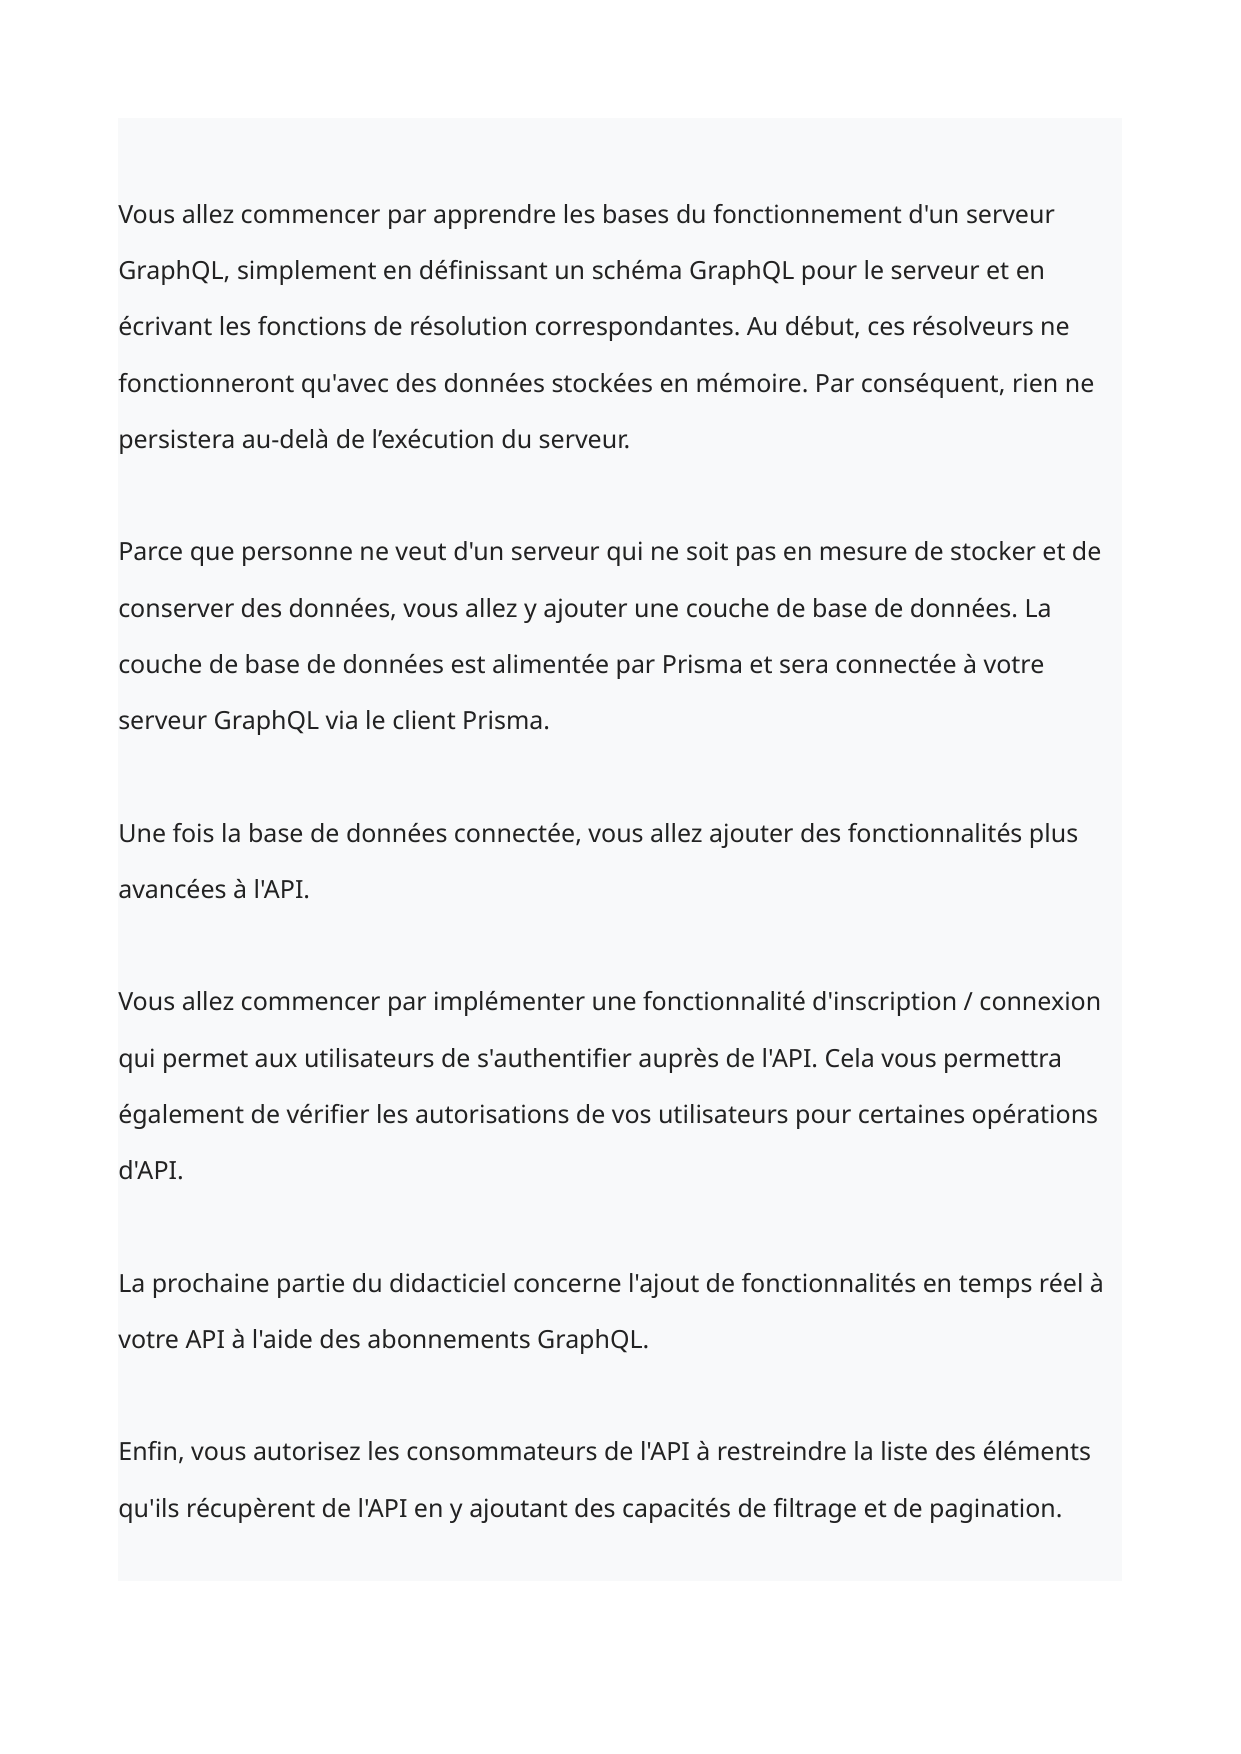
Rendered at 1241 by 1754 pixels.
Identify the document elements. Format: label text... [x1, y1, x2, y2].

text Vous allez commencer par implémenter une fonctionnalité d'inscription / connexion qui permet aux utilisateurs de s'authentifier auprès de l'API. Cela vous permettra également de vérifier les autorisations de vos utilisateurs pour certaines opérations d'API. [118, 962, 1122, 1187]
text Vous allez commencer par apprendre les bases du fonctionnement d'un serveur GraphQL, simplement en définissant un schéma GraphQL pour le serveur et en écrivant les fonctions de résolution correspondantes. Au début, ces résolveurs ne fonctionneront qu'avec des données stockées en mémoire. Par conséquent, rien ne persistera au-delà de l’exécution du serveur. [118, 174, 1122, 456]
text Une fois la base de données connectée, vous allez ajouter des fonctionnalités plus avancées à l'API. [118, 793, 1122, 906]
text Parce que personne ne veut d'un serveur qui ne soit pas en mesure de stocker et de conserver des données, vous allez y ajouter une couche de base de données. La couche de base de données est alimentée par Prisma et sera connectée à votre serveur GraphQL via le client Prisma. [118, 512, 1122, 737]
text La prochaine partie du didacticiel concerne l'ajout de fonctionnalités en temps réel à votre API à l'aide des abonnements GraphQL. [118, 1243, 1122, 1356]
text Enfin, vous autorisez les consommateurs de l'API à restreindre la liste des éléments qu'ils récupèrent de l'API en y ajoutant des capacités de filtrage et de pagination. [118, 1412, 1122, 1524]
